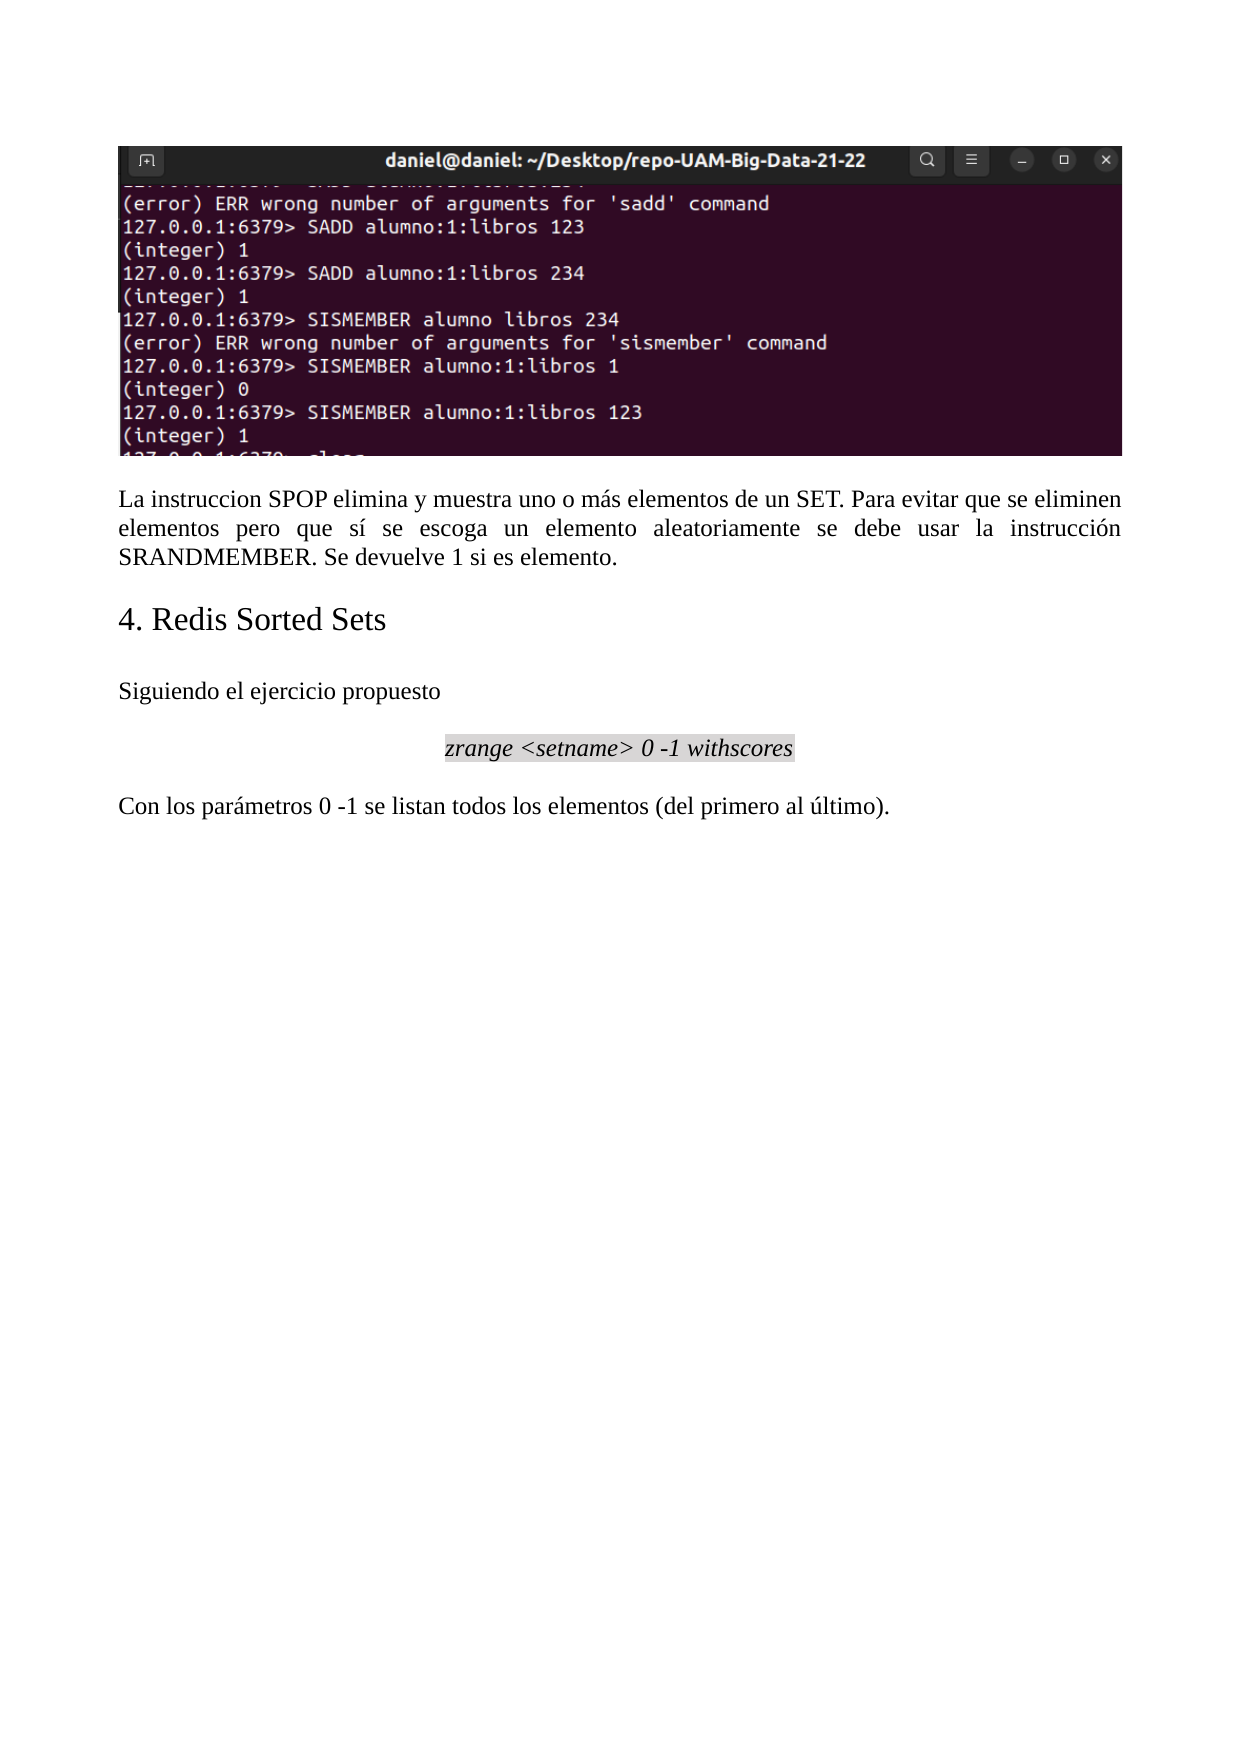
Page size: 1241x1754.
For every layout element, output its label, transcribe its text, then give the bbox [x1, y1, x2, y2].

text Con los parámetros 0 -1 se listan todos los elementos (del primero al último). [118, 791, 1122, 820]
text zrange <setname> 0 -1 withscores [118, 733, 1122, 762]
text Siguiendo el ejercicio propuesto [118, 676, 1122, 705]
text 4. Redis Sorted Sets [118, 599, 1122, 638]
text La instruccion SPOP elimina y muestra uno o más elementos de un SET. Para evitar que se eliminen elementos pero que sí se escoga un elemento aleatoriamente se debe usar la instrucción SRANDMEMBER. Se devuelve 1 si es elemento. [118, 484, 1122, 571]
picture [118, 146, 1123, 456]
